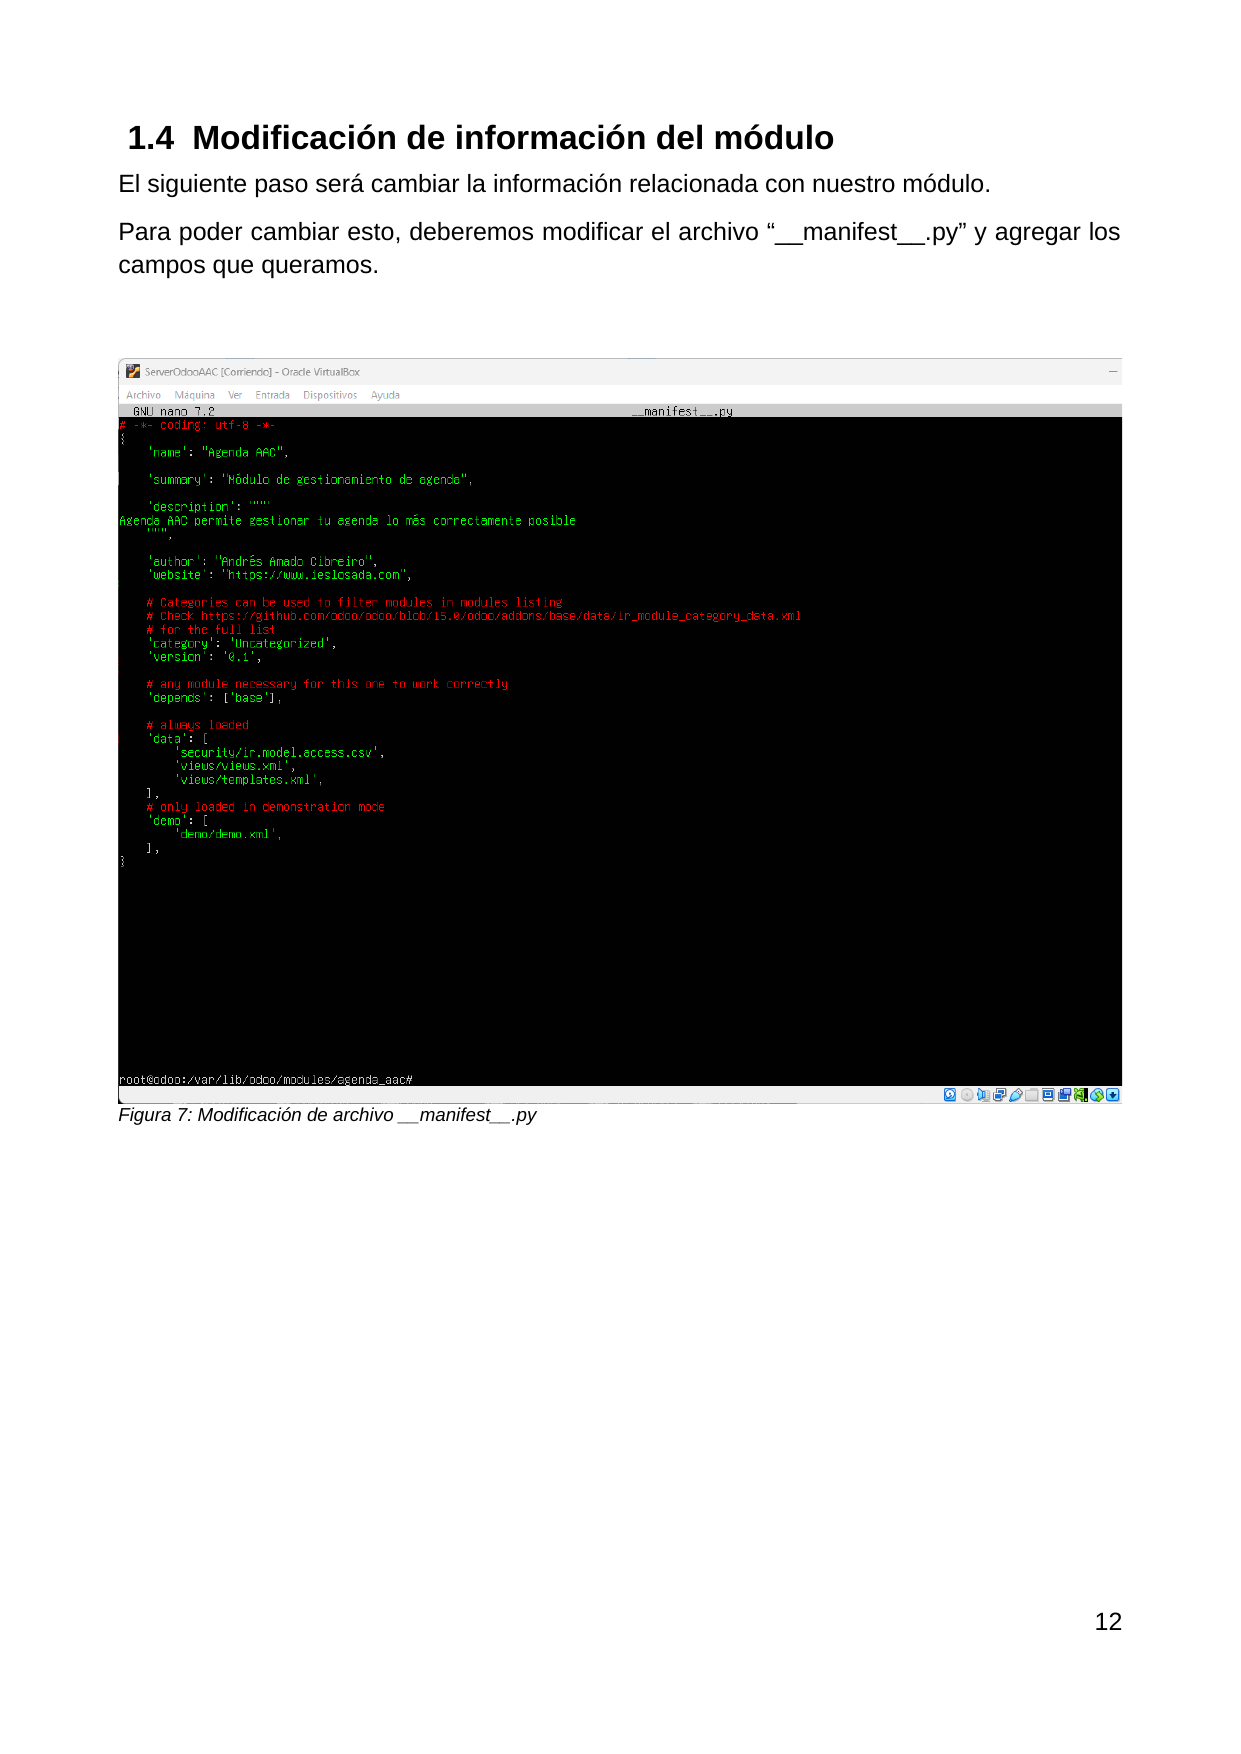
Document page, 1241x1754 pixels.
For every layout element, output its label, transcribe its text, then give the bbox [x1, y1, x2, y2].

subtitle Modificación de información del módulo [118, 118, 1122, 157]
text Figura 7: Modificación de archivo __manifest__.py [118, 1104, 1122, 1125]
picture [118, 358, 1123, 1104]
text El siguiente paso será cambiar la información relacionada con nuestro módulo. [118, 169, 1122, 198]
text Para poder cambiar esto, deberemos modificar el archivo “__manifest__.py” y agregar los campos que queramos. [118, 217, 1122, 279]
